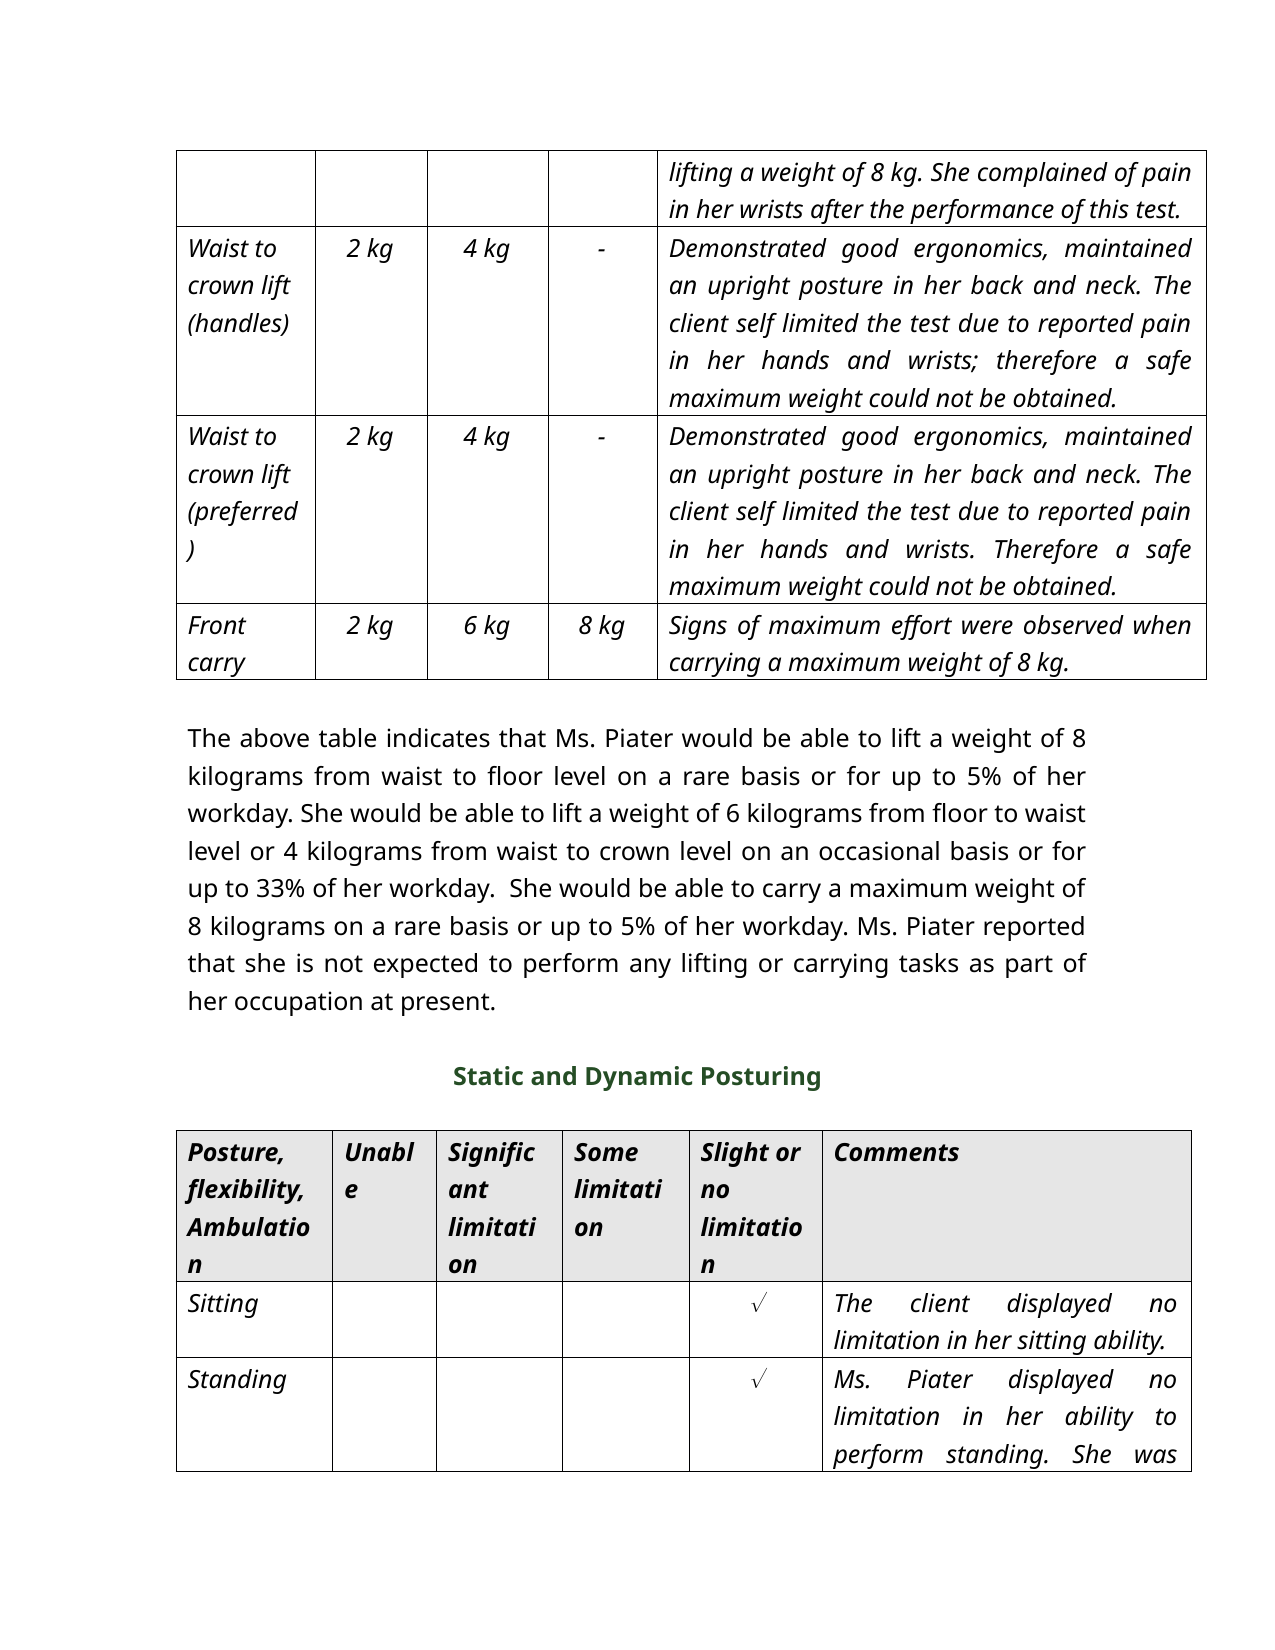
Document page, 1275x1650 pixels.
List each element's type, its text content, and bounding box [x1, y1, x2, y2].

table_header Significant limitation [437, 1131, 562, 1281]
table_cell  [690, 1282, 822, 1357]
table_cell 8 kg [549, 604, 657, 679]
table_cell [437, 1358, 562, 1471]
table_cell [333, 1358, 436, 1471]
table_cell Sitting [177, 1282, 332, 1357]
table_cell [316, 151, 427, 226]
table_cell Demonstrated good ergonomics, maintained an upright posture in her back and neck. The client self limited the test due to reported pain in her hands and wrists. Therefore a safe maximum weight could not be obtained. [658, 416, 1206, 603]
table_header Slight or no limitation [690, 1131, 822, 1281]
table_cell - [549, 227, 657, 414]
table_cell - [549, 416, 657, 603]
table_cell lifting a weight of 8 kg. She complained of pain in her wrists after the performance of this test. [658, 151, 1206, 226]
table_cell Ms. Piater displayed no limitation in her ability to perform standing. She was [823, 1358, 1191, 1471]
table_cell 2 kg [316, 604, 427, 679]
table_cell [563, 1282, 689, 1357]
text Static and Dynamic Posturing [187, 1055, 1087, 1093]
table_cell [437, 1282, 562, 1357]
table_cell  [690, 1358, 822, 1471]
table_header Some limitation [563, 1131, 689, 1281]
table_cell [563, 1358, 689, 1471]
table_cell 4 kg [428, 416, 548, 603]
table_header Comments [823, 1131, 1191, 1281]
table_cell [177, 151, 315, 226]
table_cell The client displayed no limitation in her sitting ability. [823, 1282, 1191, 1357]
table_cell Demonstrated good ergonomics, maintained an upright posture in her back and neck. The client self limited the test due to reported pain in her hands and wrists; therefore a safe maximum weight could not be obtained. [658, 227, 1206, 414]
table_cell [549, 151, 657, 226]
table_header Posture, flexibility, Ambulation [177, 1131, 332, 1281]
table_cell 2 kg [316, 416, 427, 603]
table_cell 2 kg [316, 227, 427, 414]
table_header Unable [333, 1131, 436, 1281]
table_cell Signs of maximum effort were observed when carrying a maximum weight of 8 kg. [658, 604, 1206, 679]
table_cell [333, 1282, 436, 1357]
table_cell Waist to crown lift (preferred) [177, 416, 315, 603]
table_cell Waist to crown lift (handles) [177, 227, 315, 414]
table_cell 6 kg [428, 604, 548, 679]
table_cell Front carry [177, 604, 315, 679]
table_cell Standing [177, 1358, 332, 1471]
text The above table indicates that Ms. Piater would be able to lift a weight of 8 kilograms from waist to floor level on a rare basis or for up to 5% of her workday. She would be able to lift a weight of 6 kilograms from floor to waist level or 4 kilograms from waist to crown level on an occasional basis or for up to 33% of her workday. She would be able to carry a maximum weight of 8 kilograms on a rare basis or up to 5% of her workday. Ms. Piater reported that she is not expected to perform any lifting or carrying tasks as part of her occupation at present. [187, 718, 1087, 1018]
table_cell [428, 151, 548, 226]
table_cell 4 kg [428, 227, 548, 414]
